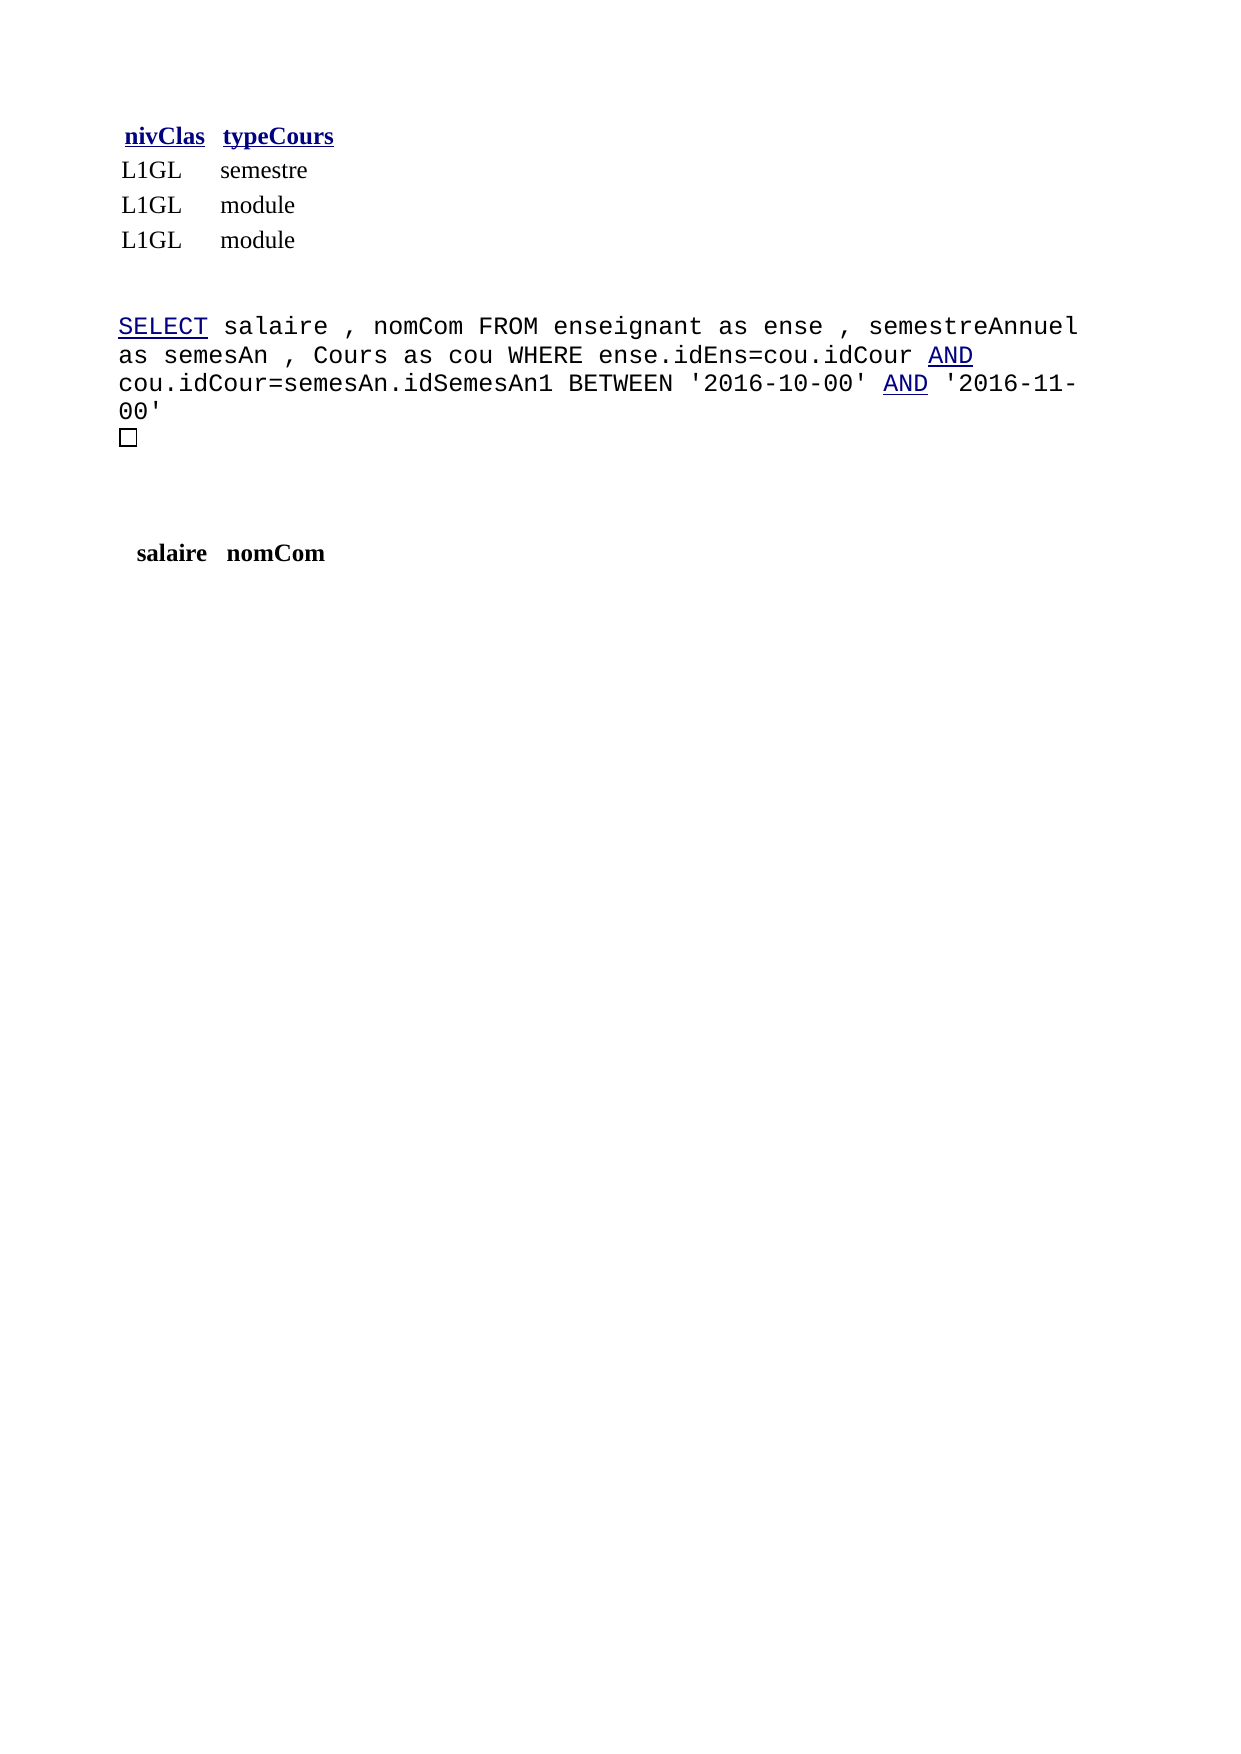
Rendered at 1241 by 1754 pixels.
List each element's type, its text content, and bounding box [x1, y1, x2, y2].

table_cell [346, 222, 362, 256]
table_cell module [217, 187, 346, 222]
table_cell L1GL [118, 153, 217, 187]
table_header [346, 118, 362, 153]
table_cell [346, 153, 362, 187]
table_cell L1GL [118, 187, 217, 222]
table_cell semestre [217, 153, 346, 187]
table_cell module [217, 222, 346, 256]
table_cell L1GL [118, 222, 217, 256]
table_header nivClas [118, 118, 217, 153]
table_cell [346, 187, 362, 222]
text SELECT salaire , nomCom FROM enseignant as ense , semestreAnnuel as semesAn , Cours as cou WHERE ense.idEns=cou.idCour AND cou.idCour=semesAn.idSemesAn1 BETWEEN '2016-10-00' AND '2016-11-00' [118, 314, 1122, 427]
table_header salaire [131, 535, 218, 569]
table_header [118, 535, 131, 569]
table_header nomCom [219, 535, 339, 569]
table_header typeCours [217, 118, 346, 153]
